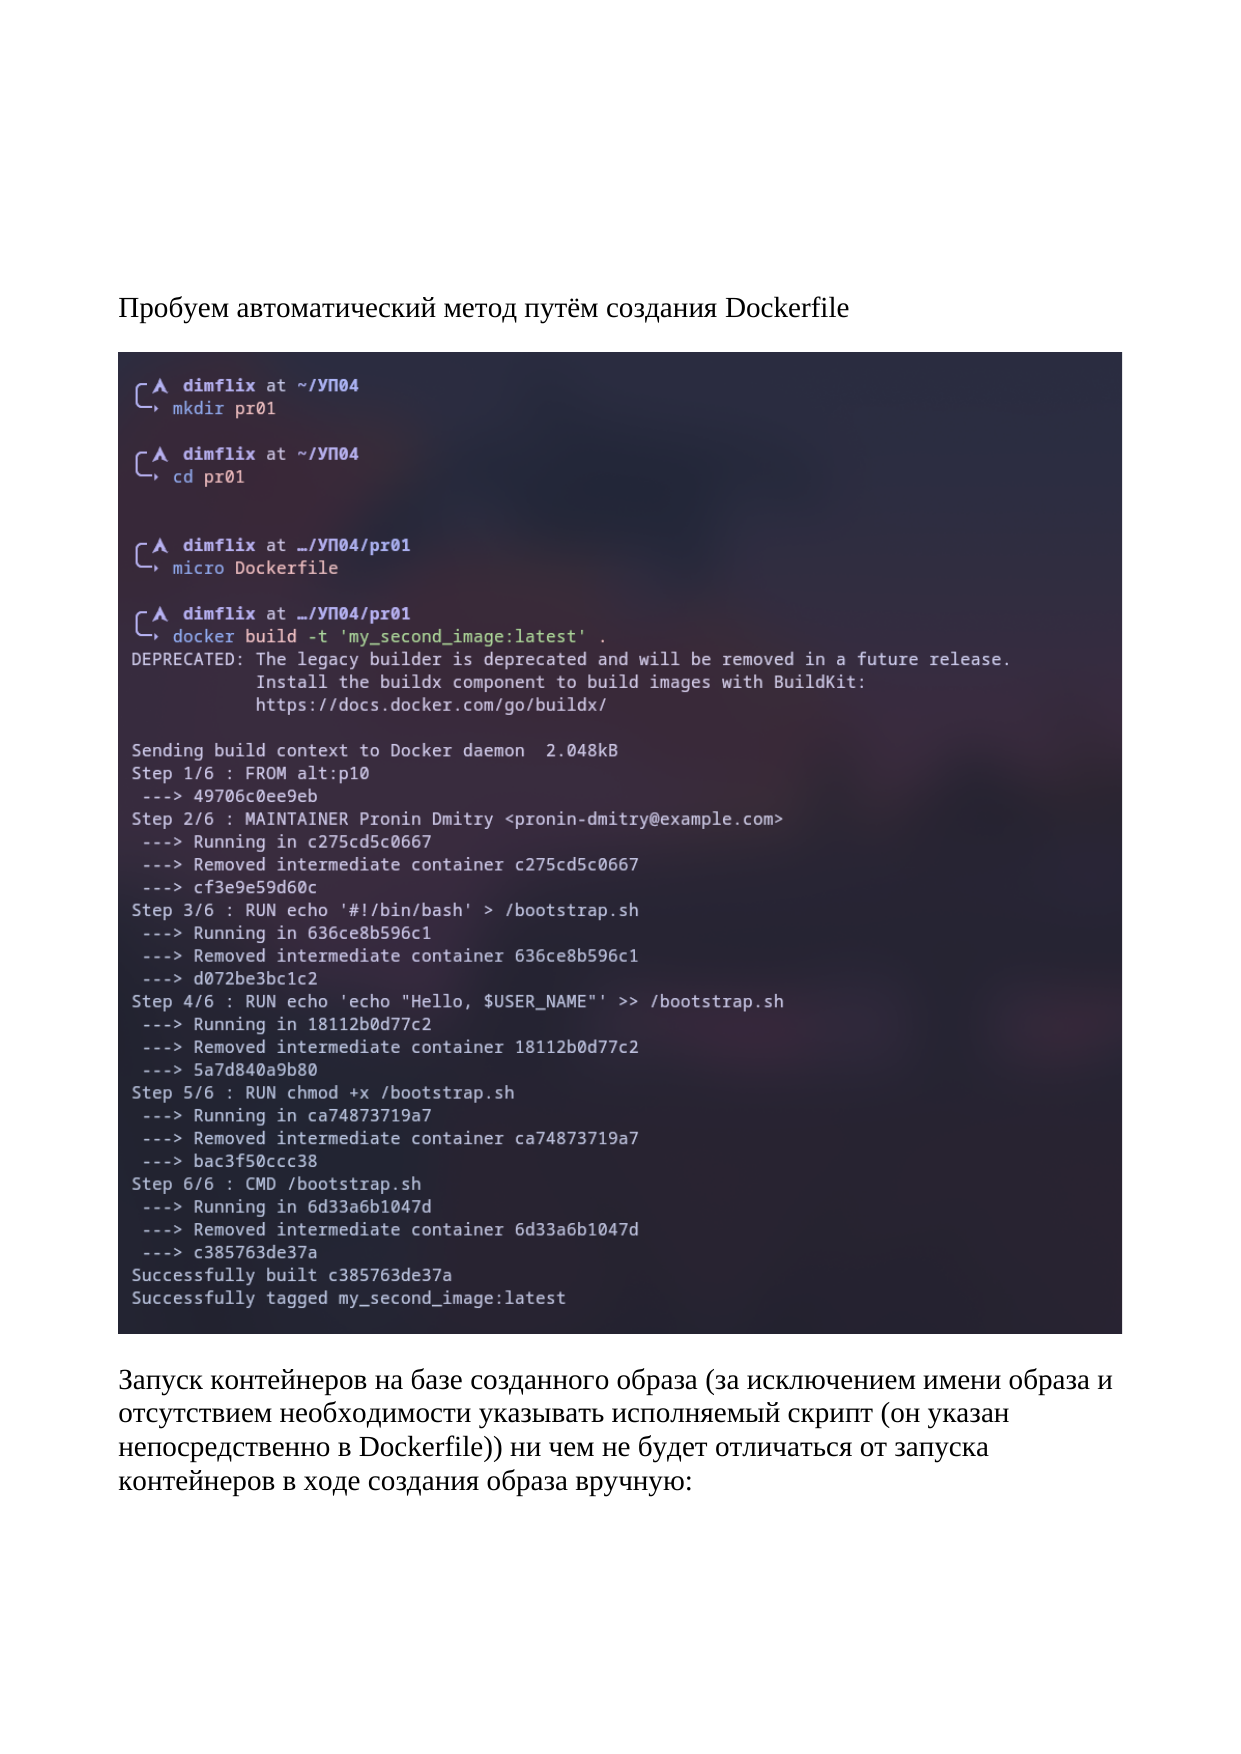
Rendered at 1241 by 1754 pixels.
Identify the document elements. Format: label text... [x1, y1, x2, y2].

text Запуск контейнеров на базе созданного образа (за исключением имени образа и отсутствием необходимости указывать исполняемый скрипт (он указан непосредственно в Dockerfile)) ни чем не будет отличаться от запуска контейнеров в ходе создания образа вручную: [118, 1362, 1122, 1496]
text Пробуем автоматический метод путём создания Dockerfile [118, 291, 1122, 324]
picture [118, 352, 1123, 1334]
